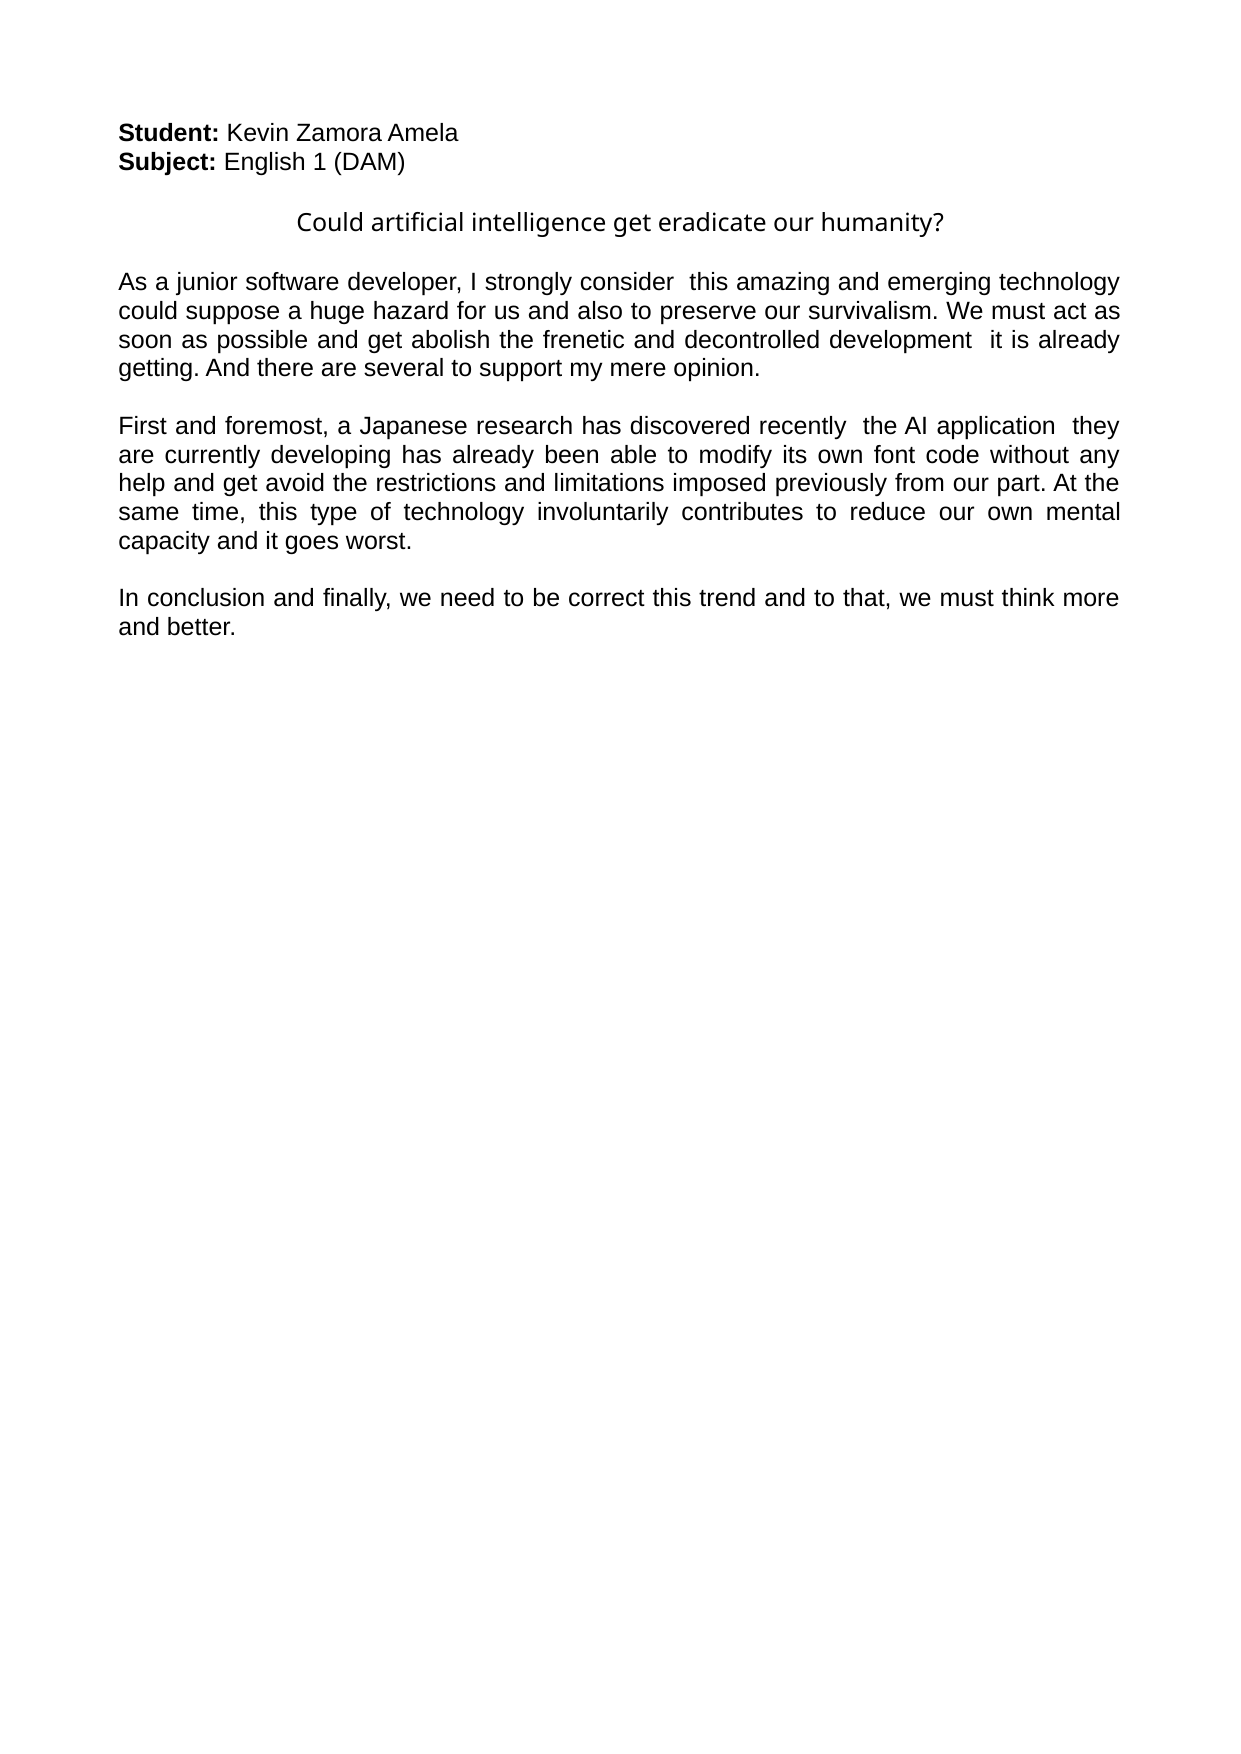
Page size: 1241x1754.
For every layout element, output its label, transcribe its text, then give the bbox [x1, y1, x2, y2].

text Subject: English 1 (DAM) [118, 147, 1122, 176]
text Could artificial intelligence get eradicate our humanity? [118, 204, 1122, 238]
text As a junior software developer, I strongly consider this amazing and emerging technology could suppose a huge hazard for us and also to preserve our survivalism. We must act as soon as possible and get abolish the frenetic and decontrolled development it is already getting. And there are several to support my mere opinion. [118, 267, 1122, 382]
text Student: Kevin Zamora Amela [118, 118, 1122, 147]
text In conclusion and finally, we need to be correct this trend and to that, we must think more and better. [118, 583, 1122, 641]
text First and foremost, a Japanese research has discovered recently the AI application they are currently developing has already been able to modify its own font code without any help and get avoid the restrictions and limitations imposed previously from our part. At the same time, this type of technology involuntarily contributes to reduce our own mental capacity and it goes worst. [118, 411, 1122, 555]
